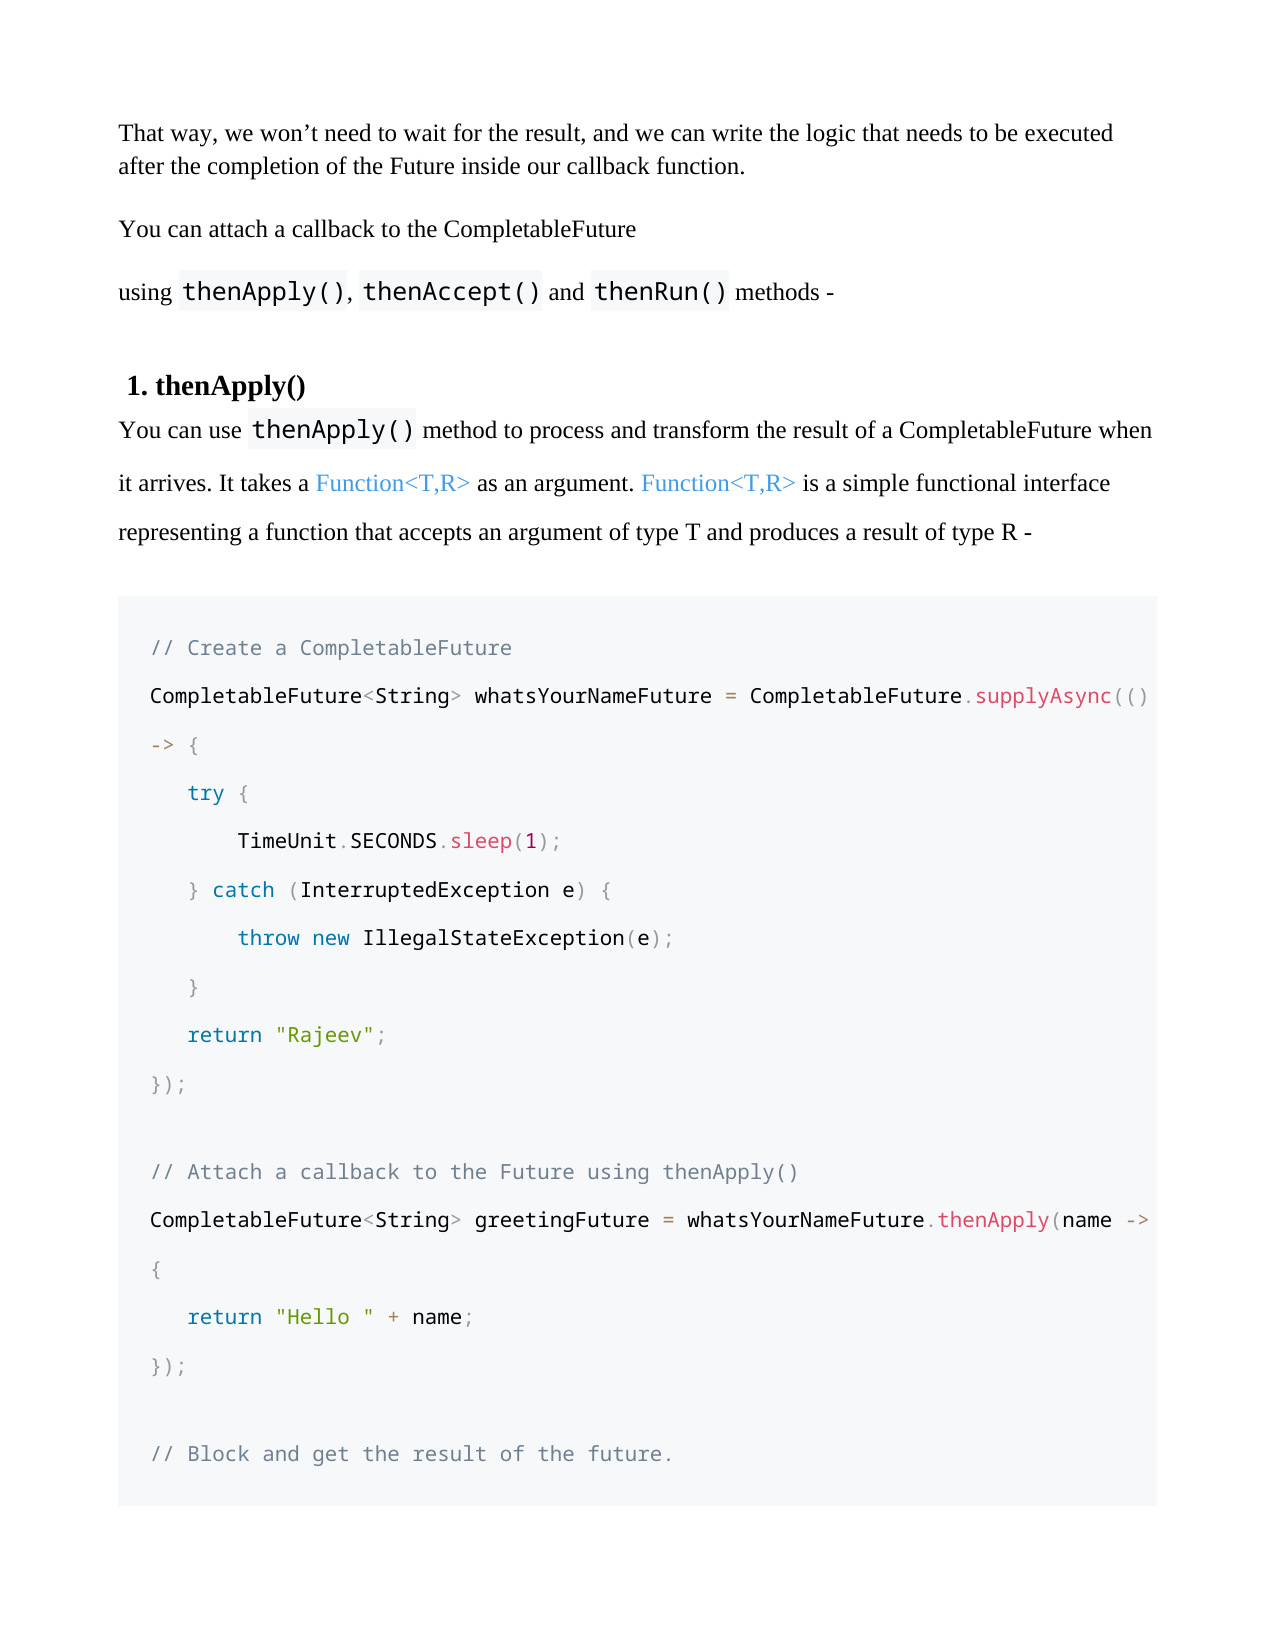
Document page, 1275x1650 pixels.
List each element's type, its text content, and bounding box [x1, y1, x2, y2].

text } [289, 934, 297, 942]
text } catch (InterruptedException e) { [119, 837, 1157, 886]
text }); [119, 1313, 1157, 1361]
text }); [227, 1031, 233, 1041]
text throw new IllegalStateException(e); [119, 886, 1157, 934]
text You can attach a callback to the CompletableFuture using thenApply(), thenAccept() and thenRun() methods - [118, 214, 1157, 311]
text }); [119, 1031, 1157, 1079]
text You can use thenApply() method to process and transform the result of a CompletableFuture when it arrives. It takes a Function<T,R> as an argument. Function<T,R> is a simple functional interface representing a function that accepts an argument of type T and produces a result of type R - [118, 408, 1157, 546]
text } [415, 934, 421, 944]
text // Attach a callback to the Future using thenApply() [119, 1120, 1157, 1168]
text } [339, 934, 347, 942]
text TimeUnit.SECONDS.sleep(1); [119, 789, 1157, 837]
text CompletableFuture<String> whatsYourNameFuture = CompletableFuture.supplyAsync(() -> { [119, 644, 1157, 741]
text } [602, 935, 608, 944]
text return "Hello " + name; [119, 1265, 1157, 1313]
text CompletableFuture<String> greetingFuture = whatsYourNameFuture.thenApply(name -> { [119, 1168, 1157, 1265]
text }); [227, 1313, 233, 1323]
text try { [119, 741, 1157, 789]
text } [119, 934, 1157, 983]
text // Create a CompletableFuture [119, 597, 1157, 644]
text return "Rajeev"; [119, 983, 1157, 1031]
text } [277, 935, 283, 944]
text That way, we won’t need to wait for the result, and we can write the logic that needs to be executed after the completion of the Future inside our callback function. [118, 118, 1157, 180]
subtitle 1. thenApply() [126, 368, 1157, 402]
text // Block and get the result of the future. [119, 1402, 1157, 1505]
